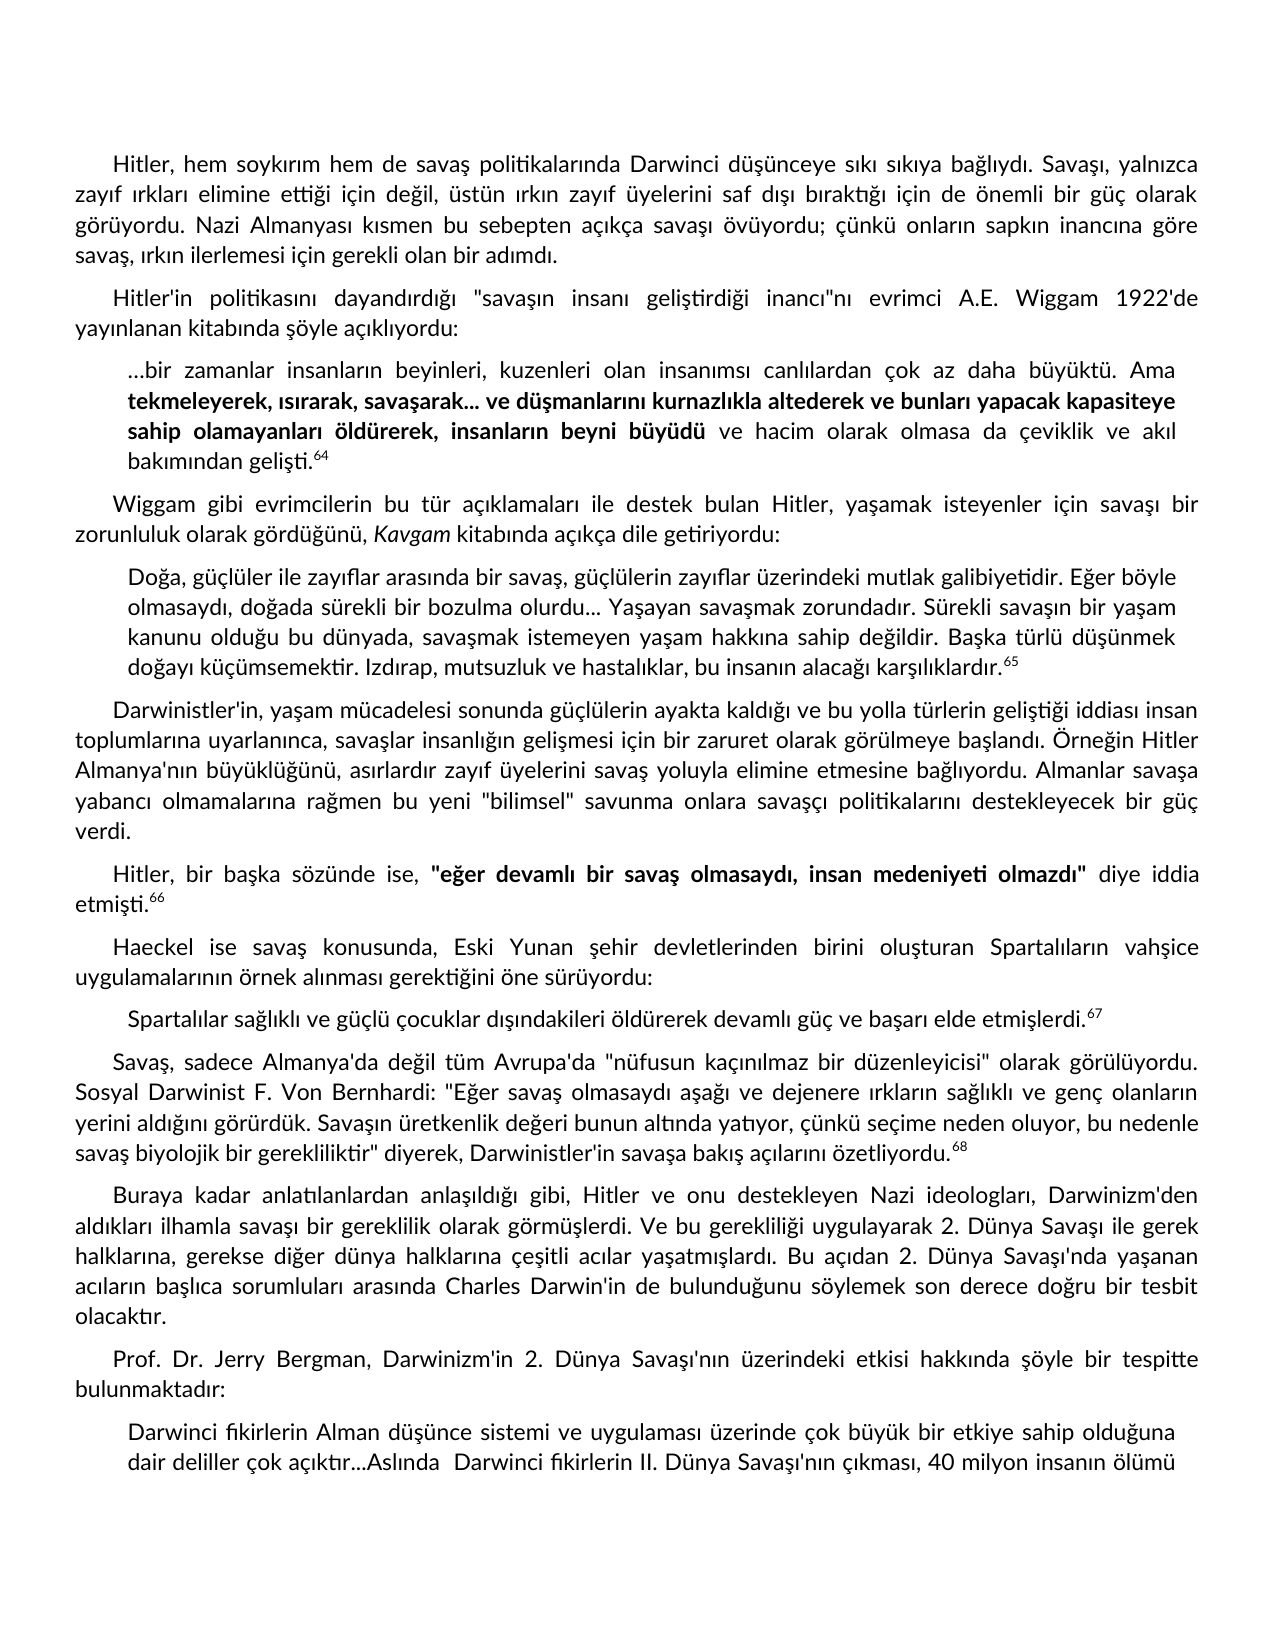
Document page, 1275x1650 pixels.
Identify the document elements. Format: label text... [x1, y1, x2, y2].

text Darwinci fikirlerin Alman düşünce sistemi ve uygulaması üzerinde çok büyük bir etkiye sahip olduğuna dair deliller çok açıktır...Aslında Darwinci fikirlerin II. Dünya Savaşı'nın çıkması, 40 milyon insanın ölümü [127, 1418, 1177, 1475]
text Haeckel ise savaş konusunda, Eski Yunan şehir devletlerinden birini oluşturan Spartalıların vahşice uygulamalarının örnek alınması gerektiğini öne sürüyordu: [75, 932, 1200, 990]
text Hitler'in politikasını dayandırdığı "savaşın insanı geliştirdiği inancı"nı evrimci A.E. Wiggam 1922'de yayınlanan kitabında şöyle açıklıyordu: [75, 283, 1200, 341]
text Hitler, bir başka sözünde ise, "eğer devamlı bir savaş olmasaydı, insan medeniyeti olmazdı" diye iddia etmişti.66 [75, 859, 1200, 917]
text Buraya kadar anlatılanlardan anlaşıldığı gibi, Hitler ve onu destekleyen Nazi ideologları, Darwinizm'den aldıkları ilhamla savaşı bir gereklilik olarak görmüşlerdi. Ve bu gerekliliği uygulayarak 2. Dünya Savaşı ile gerek halklarına, gerekse diğer dünya halklarına çeşitli acılar yaşatmışlardı. Bu açıdan 2. Dünya Savaşı'nda yaşanan acıların başlıca sorumluları arasında Charles Darwin'in de bulunduğunu söylemek son derece doğru bir tesbit olacaktır. [75, 1181, 1200, 1329]
text Savaş, sadece Almanya'da değil tüm Avrupa'da "nüfusun kaçınılmaz bir düzenleyicisi" olarak görülüyordu. Sosyal Darwinist F. Von Bernhardi: "Eğer savaş olmasaydı aşağı ve dejenere ırkların sağlıklı ve genç olanların yerini aldığını görürdük. Savaşın üretkenlik değeri bunun altında yatıyor, çünkü seçime neden oluyor, bu nedenle savaş biyolojik bir gerekliliktir" diyerek, Darwinistler'in savaşa bakış açılarını özetliyordu.68 [75, 1048, 1200, 1166]
text …bir zamanlar insanların beyinleri, kuzenleri olan insanımsı canlılardan çok az daha büyüktü. Ama tekmeleyerek, ısırarak, savaşarak... ve düşmanlarını kurnazlıkla altederek ve bunları yapacak kapasiteye sahip olamayanları öldürerek, insanların beyni büyüdü ve hacim olarak olmasa da çeviklik ve akıl bakımından gelişti.64 [127, 356, 1177, 474]
text Doğa, güçlüler ile zayıflar arasında bir savaş, güçlülerin zayıflar üzerindeki mutlak galibiyetidir. Eğer böyle olmasaydı, doğada sürekli bir bozulma olurdu... Yaşayan savaşmak zorundadır. Sürekli savaşın bir yaşam kanunu olduğu bu dünyada, savaşmak istemeyen yaşam hakkına sahip değildir. Başka türlü düşünmek doğayı küçümsemektir. Izdırap, mutsuzluk ve hastalıklar, bu insanın alacağı karşılıklardır.65 [127, 562, 1177, 681]
text Darwinistler'in, yaşam mücadelesi sonunda güçlülerin ayakta kaldığı ve bu yolla türlerin geliştiği iddiası insan toplumlarına uyarlanınca, savaşlar insanlığın gelişmesi için bir zaruret olarak görülmeye başlandı. Örneğin Hitler Almanya'nın büyüklüğünü, asırlardır zayıf üyelerini savaş yoluyla elimine etmesine bağlıyordu. Almanlar savaşa yabancı olmamalarına rağmen bu yeni "bilimsel" savunma onlara savaşçı politikalarını destekleyecek bir güç verdi. [75, 696, 1200, 844]
text Hitler, hem soykırım hem de savaş politikalarında Darwinci düşünceye sıkı sıkıya bağlıydı. Savaşı, yalnızca zayıf ırkları elimine ettiği için değil, üstün ırkın zayıf üyelerini saf dışı bıraktığı için de önemli bir güç olarak görüyordu. Nazi Almanyası kısmen bu sebepten açıkça savaşı övüyordu; çünkü onların sapkın inancına göre savaş, ırkın ilerlemesi için gerekli olan bir adımdı. [75, 150, 1200, 268]
text Wiggam gibi evrimcilerin bu tür açıklamaları ile destek bulan Hitler, yaşamak isteyenler için savaşı bir zorunluluk olarak gördüğünü, Kavgam kitabında açıkça dile getiriyordu: [75, 489, 1200, 547]
text Prof. Dr. Jerry Bergman, Darwinizm'in 2. Dünya Savaşı'nın üzerindeki etkisi hakkında şöyle bir tespitte bulunmaktadır: [75, 1345, 1200, 1402]
text Spartalılar sağlıklı ve güçlü çocuklar dışındakileri öldürerek devamlı güç ve başarı elde etmişlerdi.67 [127, 1005, 1177, 1033]
